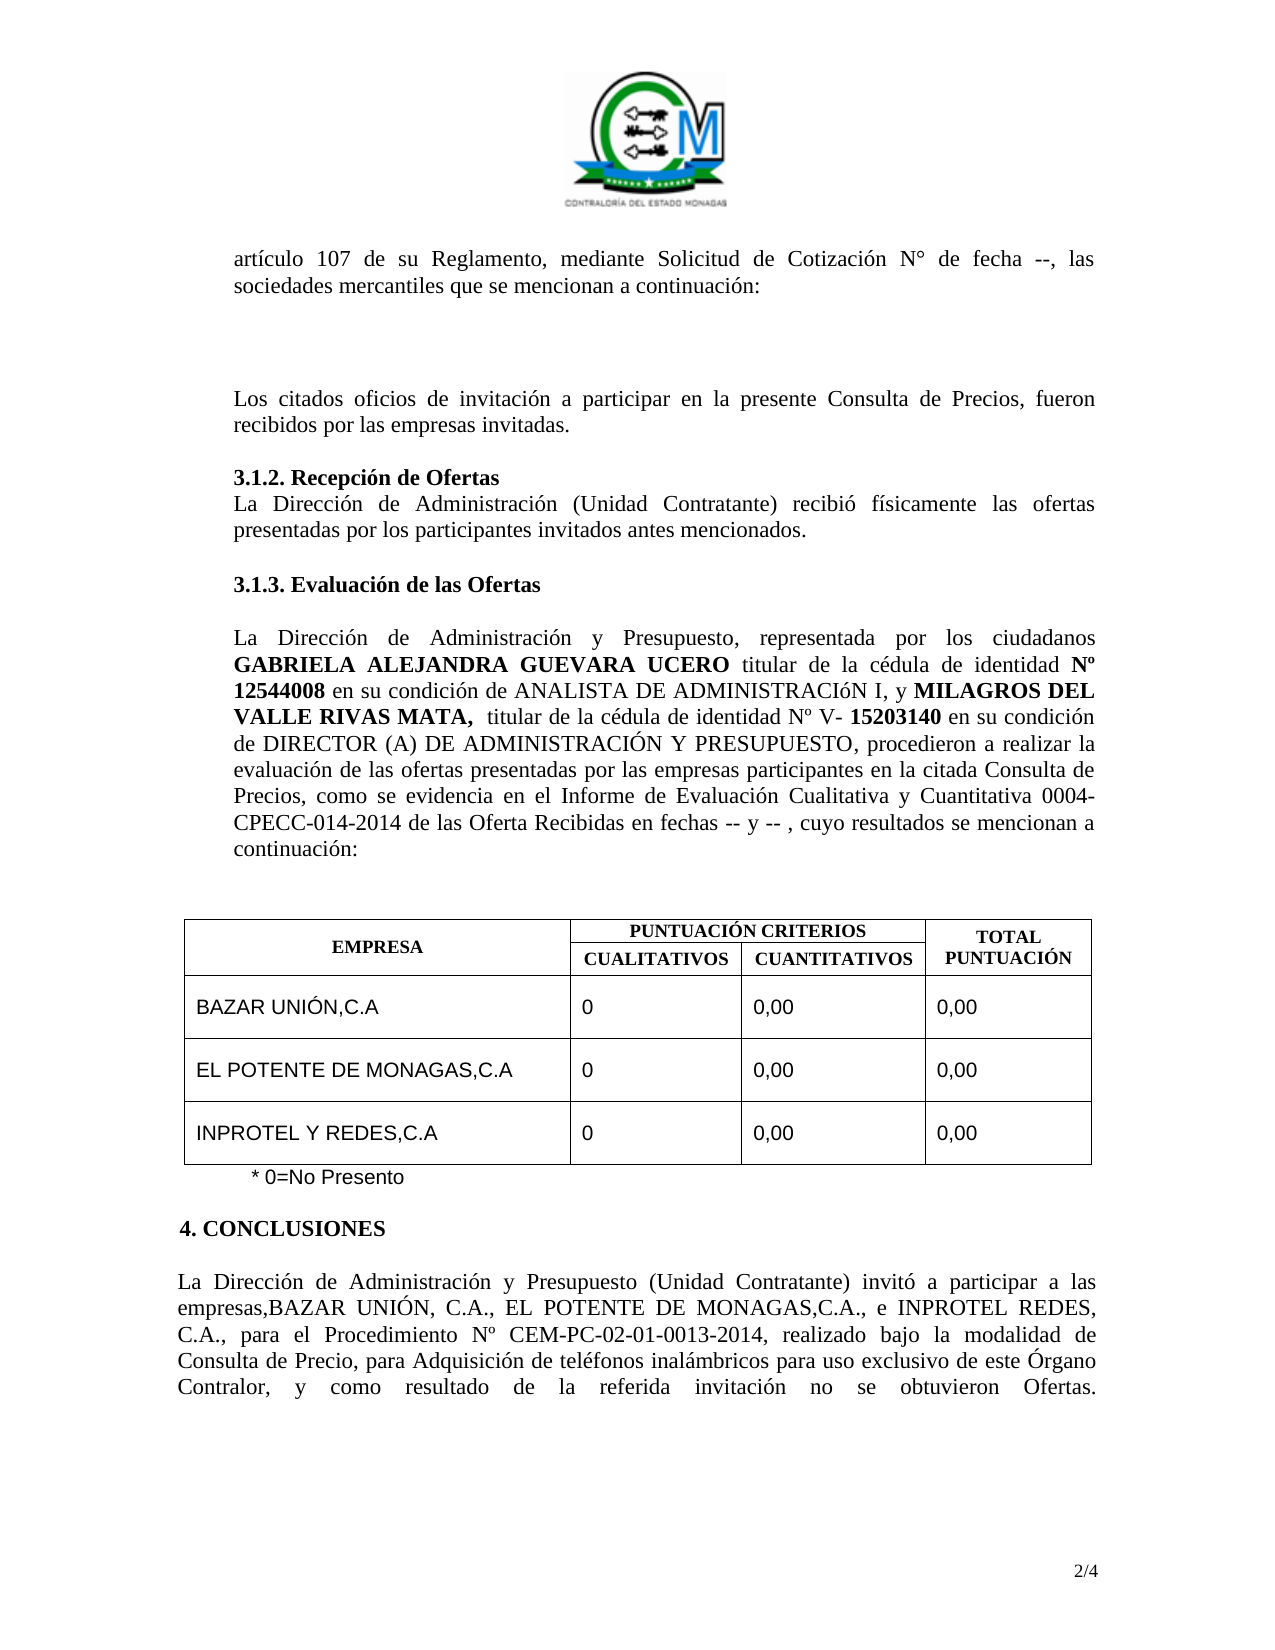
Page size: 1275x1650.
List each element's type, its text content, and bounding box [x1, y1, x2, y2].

text 3.1.2. Recepción de Ofertas [233, 464, 1096, 490]
text La Dirección de Administración y Presupuesto, representada por los ciudadanos GABRIELA ALEJANDRA GUEVARA UCERO titular de la cédula de identidad Nº 12544008 en su condición de ANALISTA DE ADMINISTRACIóN I, y MILAGROS DEL VALLE RIVAS MATA, titular de la cédula de identidad Nº V- 15203140 en su condición de DIRECTOR (A) DE ADMINISTRACIÓN Y PRESUPUESTO, procedieron a realizar la evaluación de las ofertas presentadas por las empresas participantes en la citada Consulta de Precios, como se evidencia en el Informe de Evaluación Cualitativa y Cuantitativa 0004-CPECC-014-2014 de las Oferta Recibidas en fechas -- y -- , cuyo resultados se mencionan a continuación: [233, 624, 1095, 861]
table_cell EL POTENTE DE MONAGAS,C.A [185, 1039, 570, 1101]
table_cell 0 [571, 1102, 741, 1164]
text Los citados oficios de invitación a participar en la presente Consulta de Precios, fueron recibidos por las empresas invitadas. [233, 385, 1096, 437]
text La Dirección de Administración (Unidad Contratante) recibió físicamente las ofertas presentadas por los participantes invitados antes mencionados. [233, 490, 1096, 543]
text * 0=No Presento [251, 1165, 1098, 1189]
table_cell 0,00 [926, 1102, 1091, 1164]
table_header EMPRESA [185, 920, 570, 974]
table_cell INPROTEL Y REDES,C.A [185, 1102, 570, 1164]
table_cell 0,00 [926, 976, 1091, 1038]
table_cell 0,00 [742, 1102, 925, 1164]
table_cell 0,00 [742, 976, 925, 1038]
picture [562, 69, 730, 210]
text La Dirección de Administración y Presupuesto (Unidad Contratante) invitó a participar a las empresas,BAZAR UNIÓN, C.A., EL POTENTE DE MONAGAS,C.A., e INPROTEL REDES, C.A., para el Procedimiento Nº CEM-PC-02-01-0013-2014, realizado bajo la modalidad de Consulta de Precio, para Adquisición de teléfonos inalámbricos para uso exclusivo de este Órgano Contralor, y como resultado de la referida invitación no se obtuvieron Ofertas. [177, 1268, 1098, 1426]
text 4. CONCLUSIONES [179, 1215, 1095, 1242]
table_header TOTAL PUNTUACIÓN [926, 920, 1091, 974]
table_cell 0,00 [926, 1039, 1091, 1101]
table_cell CUANTITATIVOS [742, 943, 925, 974]
table_cell CUALITATIVOS [571, 943, 741, 974]
table_cell 0 [571, 1039, 741, 1101]
text artículo 107 de su Reglamento, mediante Solicitud de Cotización N° de fecha --, las sociedades mercantiles que se mencionan a continuación: [233, 245, 1094, 298]
text 3.1.3. Evaluación de las Ofertas [233, 572, 1095, 598]
table_header PUNTUACIÓN CRITERIOS [571, 920, 925, 942]
table_cell 0 [571, 976, 741, 1038]
table_cell 0,00 [742, 1039, 925, 1101]
table_cell BAZAR UNIÓN,C.A [185, 976, 570, 1038]
